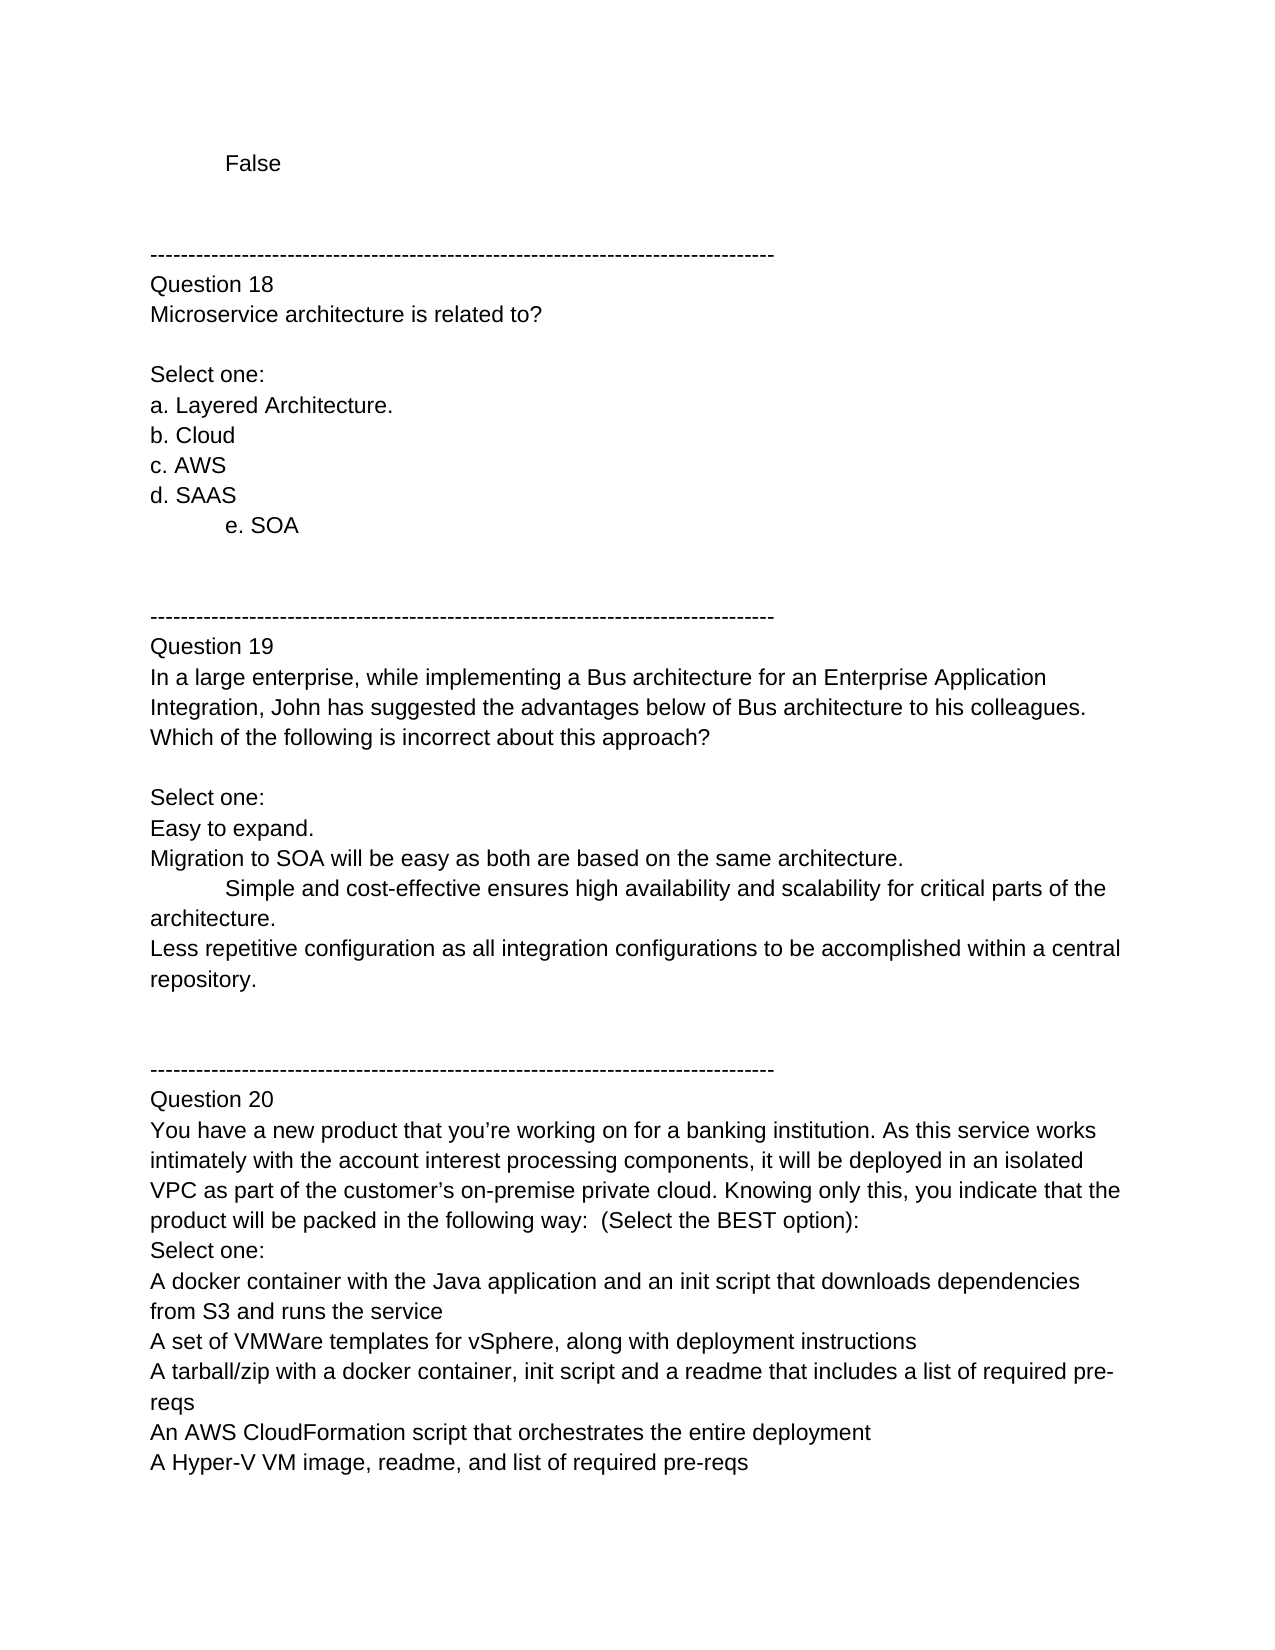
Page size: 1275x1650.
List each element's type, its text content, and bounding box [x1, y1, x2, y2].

text b. Cloud [150, 422, 1125, 448]
text A set of VMWare templates for vSphere, along with deployment instructions [150, 1328, 1125, 1354]
text False [150, 150, 1125, 176]
text d. SAAS [150, 482, 1125, 509]
text Question 20 [150, 1086, 1125, 1113]
text Select one: [150, 784, 1125, 811]
text Microservice architecture is related to? [150, 301, 1125, 327]
text Question 18 [150, 271, 1125, 297]
text Migration to SOA will be easy as both are based on the same architecture. [150, 845, 1125, 871]
text ---------------------------------------------------------------------------------- [150, 241, 1125, 267]
text Less repetitive configuration as all integration configurations to be accomplished within a central repository. [150, 935, 1125, 992]
text A docker container with the Java application and an init script that downloads dependencies from S3 and runs the service [150, 1268, 1125, 1324]
text Easy to expand. [150, 814, 1125, 841]
text A tarball/zip with a docker container, init script and a readme that includes a list of required pre-reqs [150, 1358, 1125, 1415]
text a. Layered Architecture. [150, 392, 1125, 418]
text c. AWS [150, 452, 1125, 478]
text Select one: [150, 361, 1125, 388]
text A Hyper-V VM image, readme, and list of required pre-reqs [150, 1449, 1125, 1475]
text Select one: [150, 1237, 1125, 1264]
text ---------------------------------------------------------------------------------- [150, 1056, 1125, 1083]
text An AWS CloudFormation script that orchestrates the entire deployment [150, 1419, 1125, 1445]
text You have a new product that you’re working on for a banking institution. As this service works intimately with the account interest processing components, it will be deployed in an isolated VPC as part of the customer’s on-premise private cloud. Knowing only this, you indicate that the product will be packed in the following way: (Select the BEST option): [150, 1117, 1125, 1234]
text In a large enterprise, while implementing a Bus architecture for an Enterprise Application Integration, John has suggested the advantages below of Bus architecture to his colleagues. Which of the following is incorrect about this approach? [150, 663, 1125, 750]
text Simple and cost-effective ensures high availability and scalability for critical parts of the architecture. [150, 875, 1125, 932]
text e. SOA [150, 512, 1125, 539]
text Question 19 [150, 633, 1125, 660]
text ---------------------------------------------------------------------------------- [150, 603, 1125, 629]
